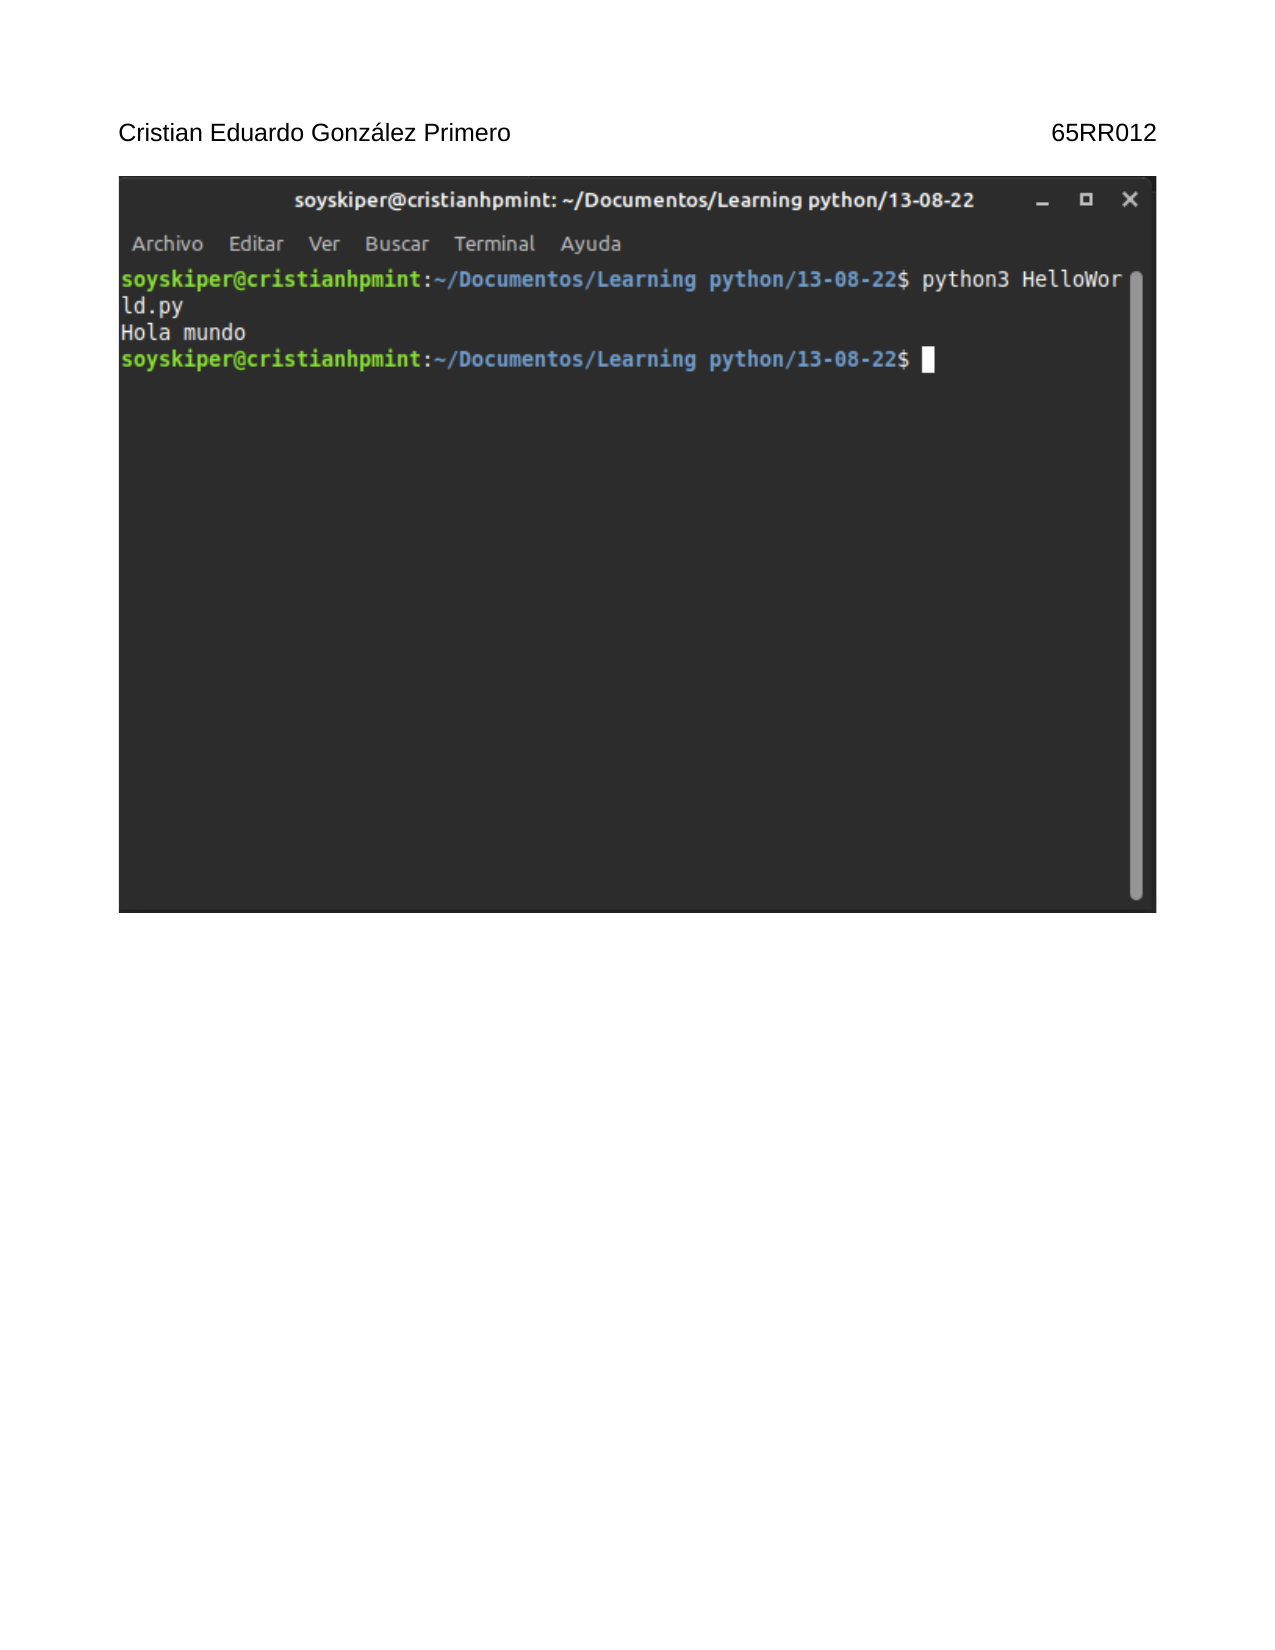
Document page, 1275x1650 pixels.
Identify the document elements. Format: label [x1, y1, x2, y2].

picture [118, 176, 1157, 913]
